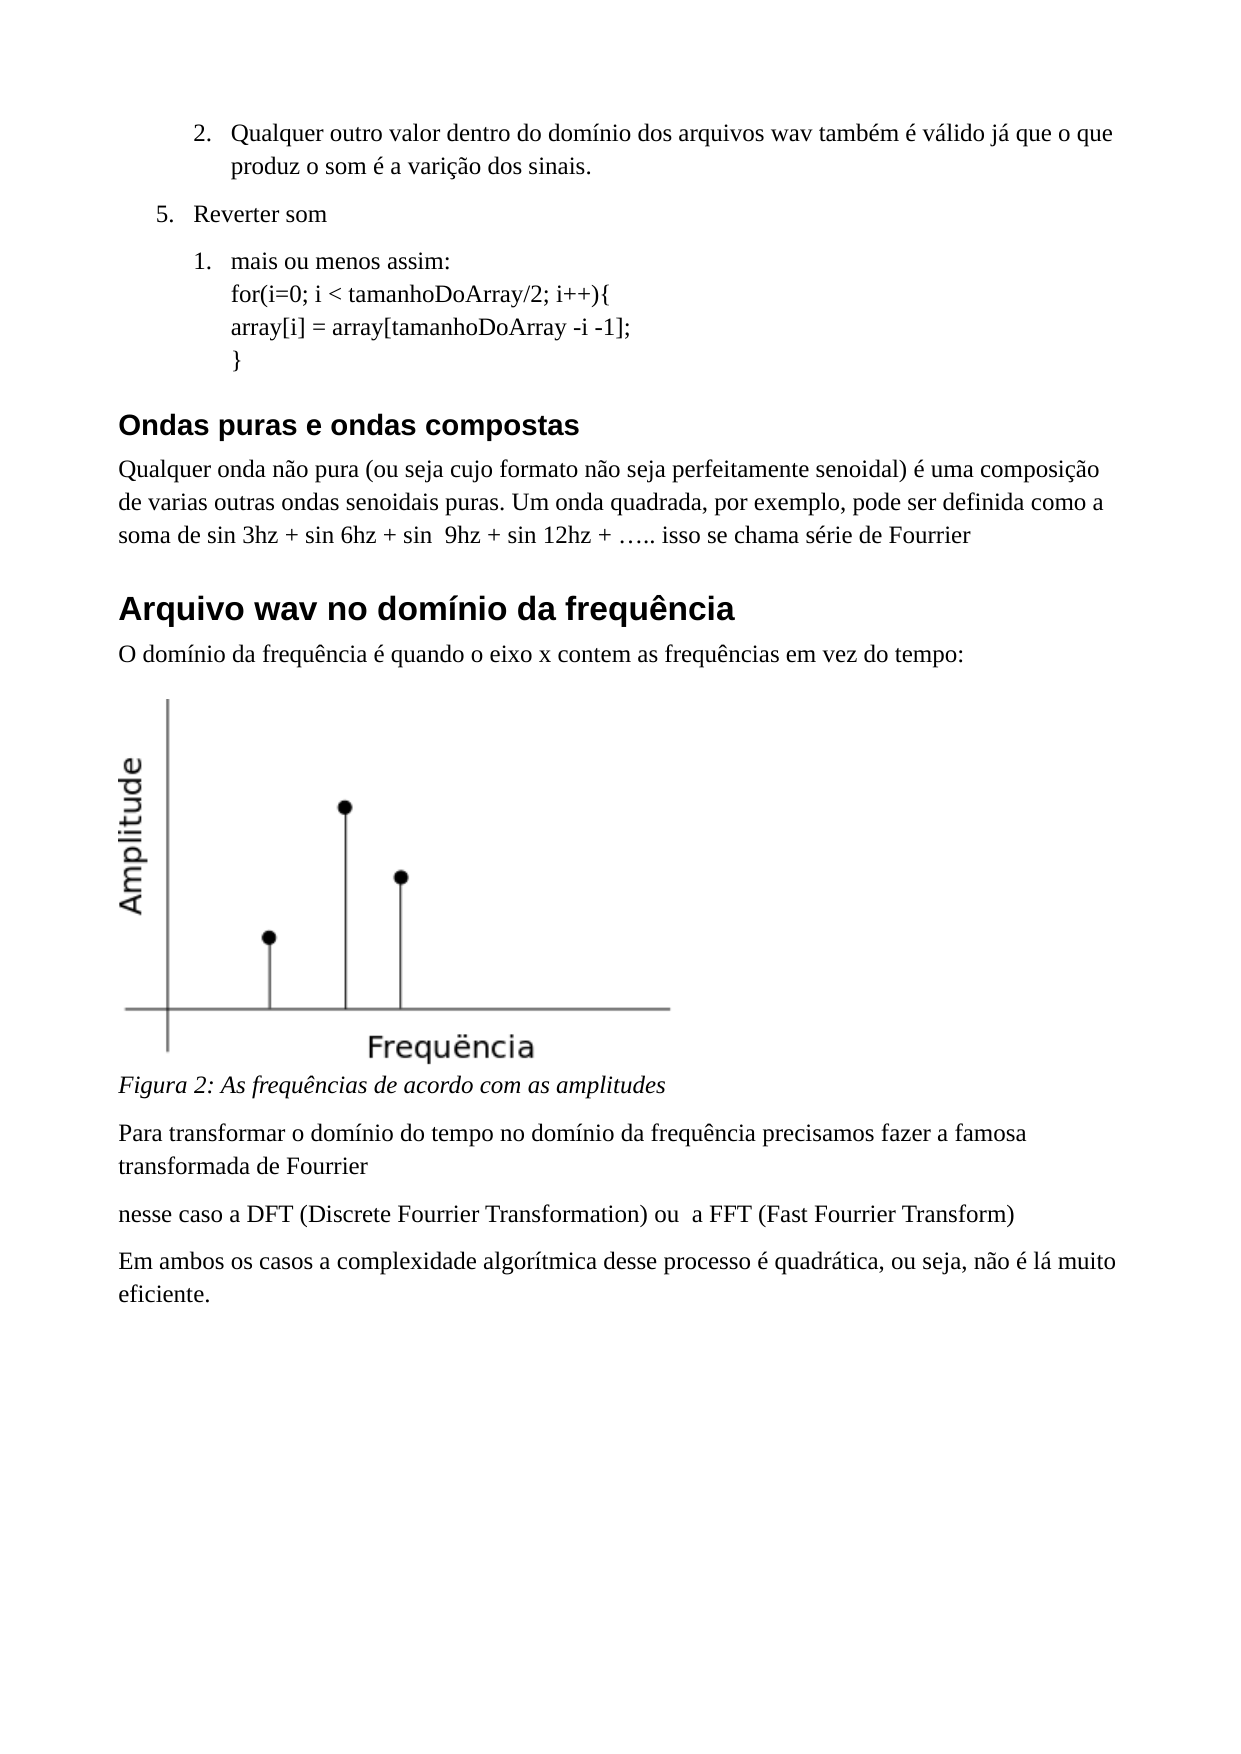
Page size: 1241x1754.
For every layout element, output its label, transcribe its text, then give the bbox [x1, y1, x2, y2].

list mais ou menos assim: for(i=0; i < tamanhoDoArray/2; i++){ array[i] = array[tamanhoDoArray -i -1]; } [193, 246, 1122, 374]
text Qualquer onda não pura (ou seja cujo formato não seja perfeitamente senoidal) é uma composição de varias outras ondas senoidais puras. Um onda quadrada, por exemplo, pode ser definida como a soma de sin 3hz + sin 6hz + sin 9hz + sin 12hz + ….. isso se chama série de Fourrier [118, 454, 1122, 549]
subtitle Arquivo wav no domínio da frequência [118, 588, 1122, 627]
picture [118, 699, 672, 1066]
list Reverter som [156, 199, 1122, 227]
text Figura 2: As frequências de acordo com as amplitudes [118, 1066, 671, 1099]
subtitle Ondas puras e ondas compostas [118, 408, 1122, 441]
text Em ambos os casos a complexidade algorítmica desse processo é quadrática, ou seja, não é lá muito eficiente. [118, 1246, 1122, 1308]
list Qualquer outro valor dentro do domínio dos arquivos wav também é válido já que o que produz o som é a varição dos sinais. [193, 118, 1122, 180]
text O domínio da frequência é quando o eixo x contem as frequências em vez do tempo: [118, 639, 1122, 668]
text Para transformar o domínio do tempo no domínio da frequência precisamos fazer a famosa transformada de Fourrier [118, 1118, 1122, 1180]
text nesse caso a DFT (Discrete Fourrier Transformation) ou a FFT (Fast Fourrier Transform) [118, 1199, 1122, 1228]
